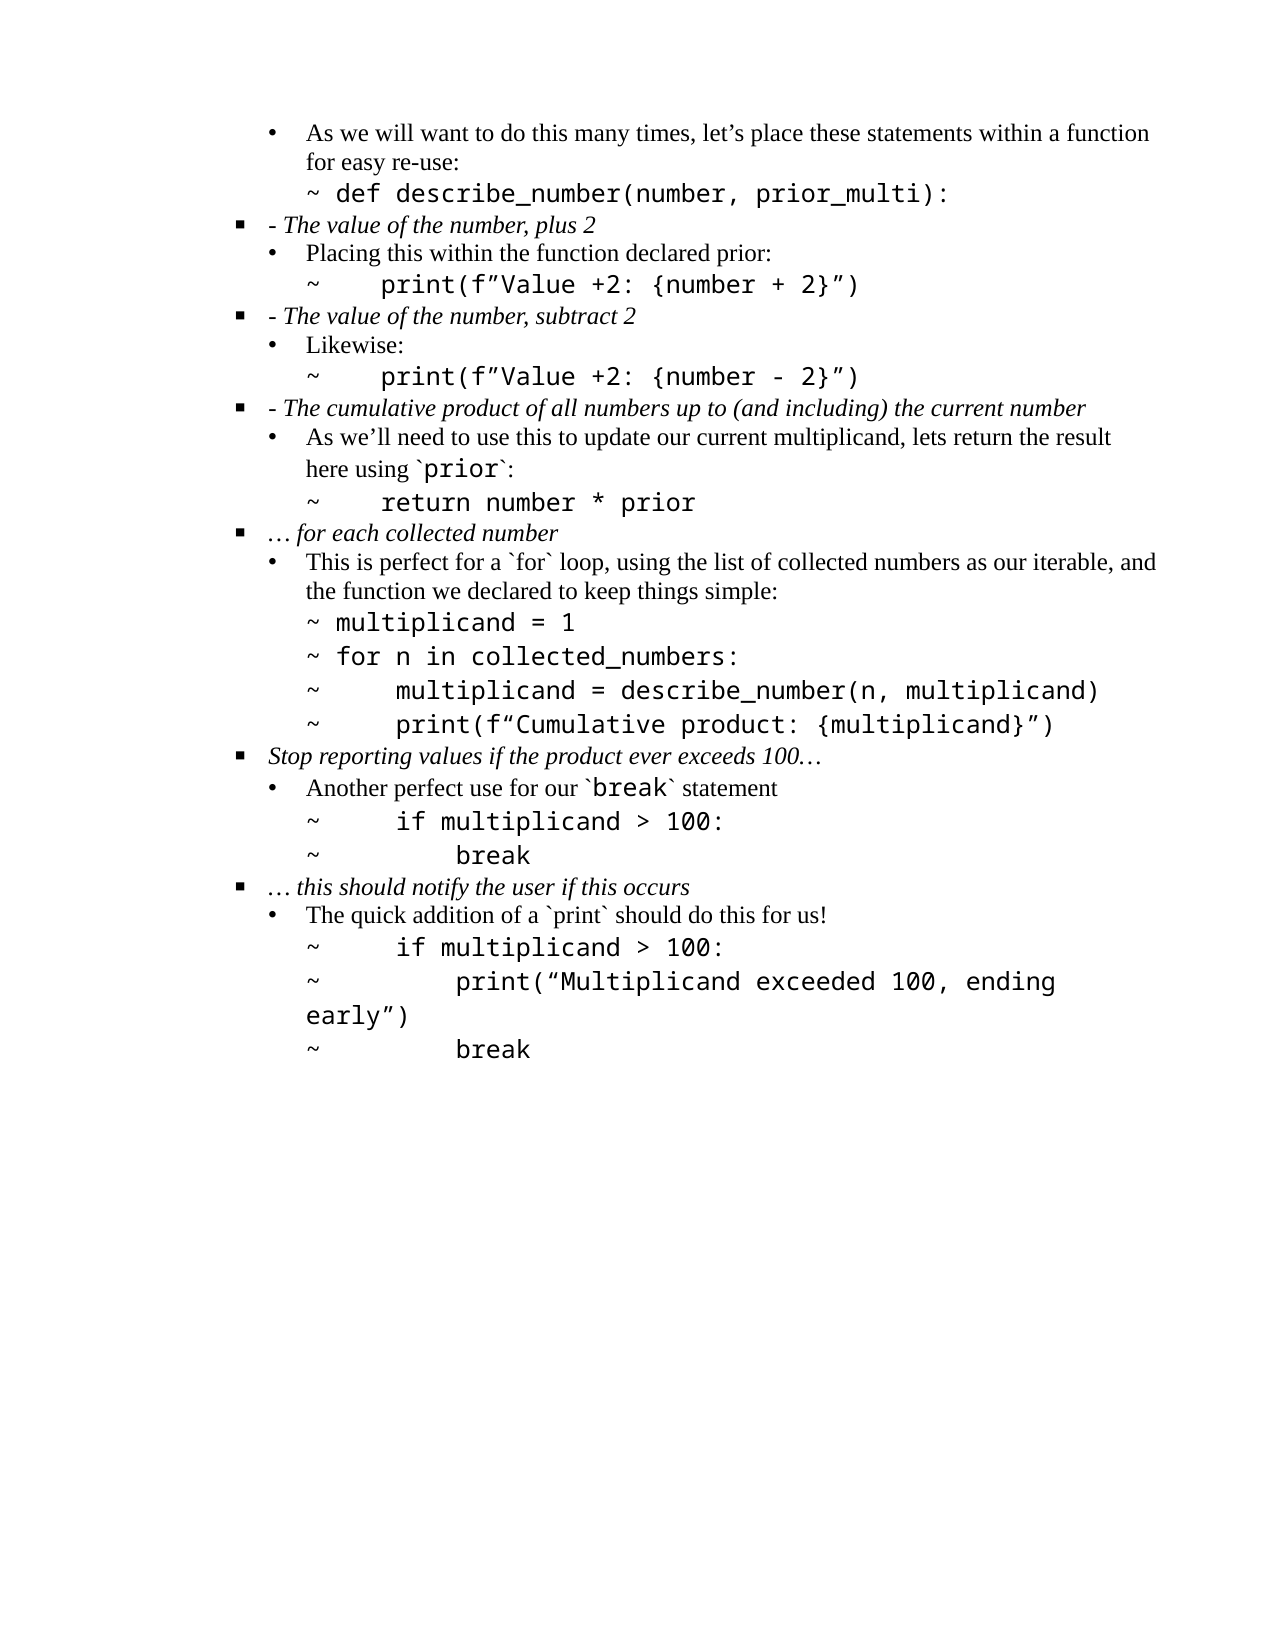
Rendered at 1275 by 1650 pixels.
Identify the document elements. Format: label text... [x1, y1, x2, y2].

list Placing this within the function declared prior: ~ print(f”Value +2: {number + 2}”) [268, 238, 1157, 301]
list This is perfect for a `for` loop, using the list of collected numbers as our iterable, and the function we declared to keep things simple: ~ multiplicand = 1 ~ for n in collected_numbers: ~ multiplicand = describe_number(n, multiplicand) ~ print(f“Cumulative product: {multiplicand}”) [268, 547, 1157, 741]
list - The cumulative product of all numbers up to (and including) the current number [231, 393, 1157, 422]
list … this should notify the user if this occurs [231, 872, 1157, 901]
list Stop reporting values if the product ever exceeds 100… [231, 741, 1157, 770]
list Likewise: ~ print(f”Value +2: {number - 2}”) [268, 330, 1157, 393]
list Another perfect use for our `break` statement ~ if multiplicand > 100: ~ break [268, 770, 1157, 872]
list - The value of the number, subtract 2 [231, 301, 1157, 330]
list - The value of the number, plus 2 [231, 210, 1157, 238]
list As we’ll need to use this to update our current multiplicand, lets return the result here using `prior`: ~ return number * prior [268, 422, 1157, 518]
list … for each collected number [231, 518, 1157, 547]
list The quick addition of a `print` should do this for us! ~ if multiplicand > 100: ~ print(“Multiplicand exceeded 100, ending early”) ~ break [268, 901, 1157, 1066]
list As we will want to do this many times, let’s place these statements within a function for easy re-use: ~ def describe_number(number, prior_multi): [268, 118, 1157, 210]
